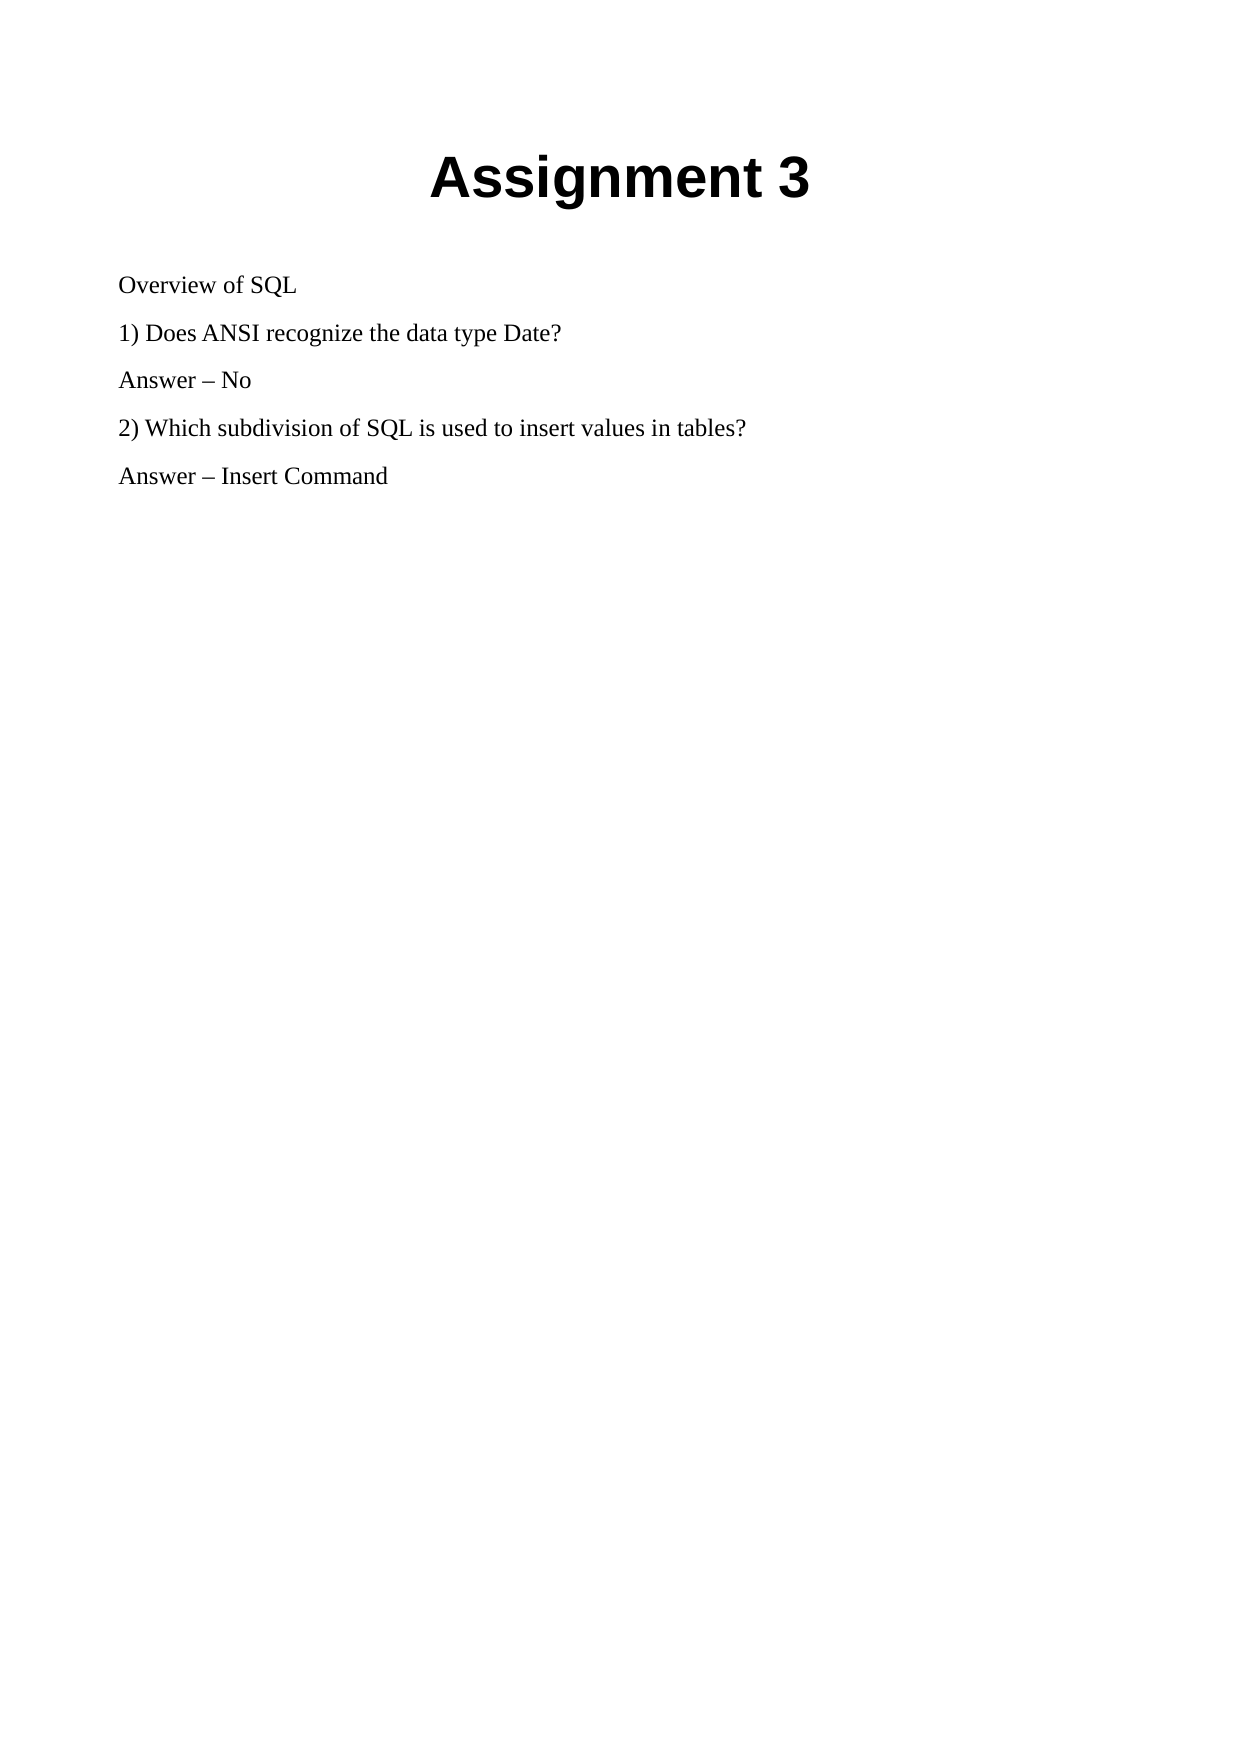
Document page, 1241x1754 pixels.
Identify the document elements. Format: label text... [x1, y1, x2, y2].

text Overview of SQL [118, 270, 1122, 299]
text 2) Which subdivision of SQL is used to insert values in tables? [118, 413, 1122, 442]
text 1) Does ANSI recognize the data type Date? [118, 318, 1122, 347]
text Answer – Insert Command [118, 461, 1122, 489]
title Assignment 3 [118, 143, 1122, 210]
text Answer – No [118, 366, 1122, 394]
